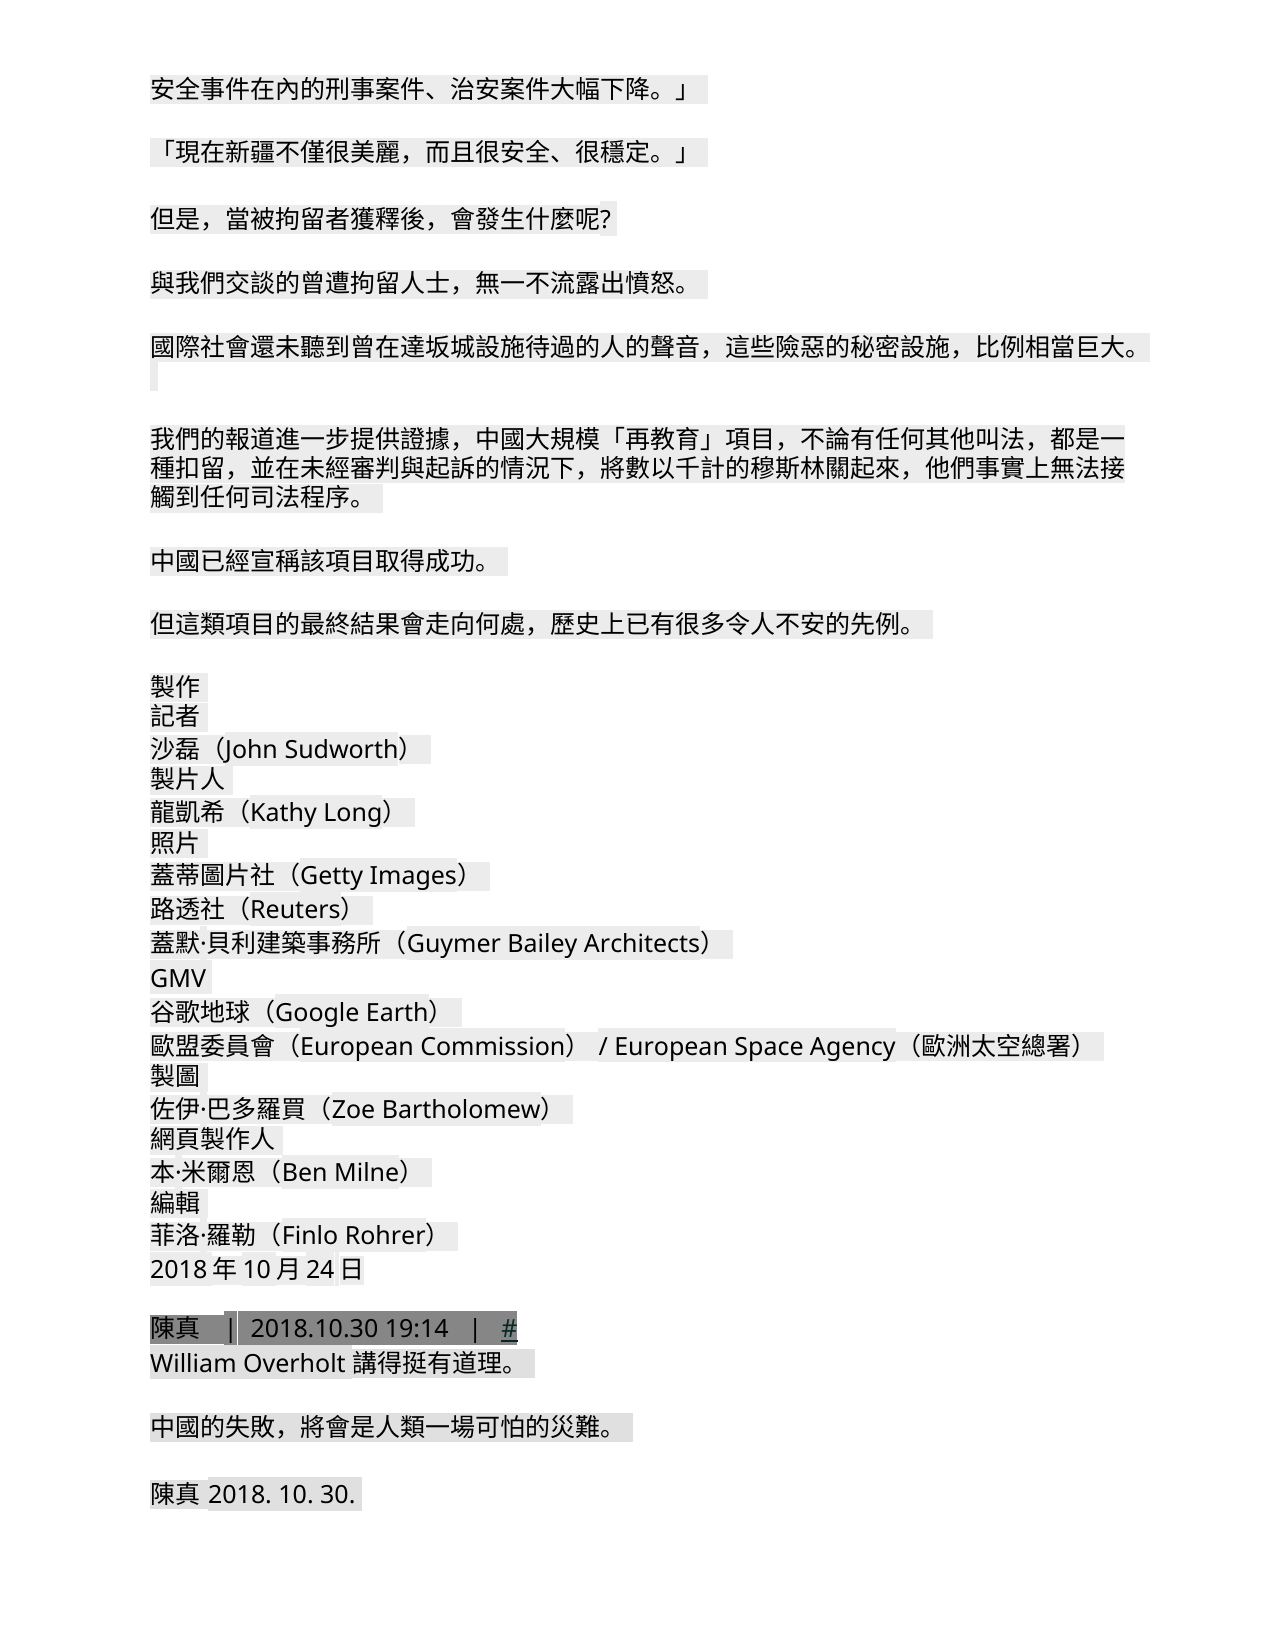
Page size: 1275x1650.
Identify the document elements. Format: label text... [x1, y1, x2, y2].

text 許多衛星照片，必看：https://goo.gl/AY1Pfj 你相信會有人"自願" 走入監獄接受動輒毆打的思想 "再教育"？ 陳真 2018. 10. 30. =============== 中國的秘密營地 消失的新疆維吾爾人都遭遇了什麼？ 沙磊（John Sudworth）報導 中國被指控未經審判便在西部新疆地區關押了數以十萬計穆斯林。 中國政府對該指控矢口否認，稱人們自願參加旨在打擊「恐怖主義和宗教極端主義」的特殊「職業學校」。 BBC的調查發現有關實情的重要新證據。 關在沙漠裡 2015年7月12日，一顆衛星在中國廣袤的西部沙漠和綠洲城鎮上空盤旋。 當天拍攝的照片顯示，這裡只是一片人跡罕至的灰白色荒漠。 這個調查開始的地方不同尋常，它涉及其中一個我們這個時代最緊迫的人權問題。 2018年4月22日，即在三年不到的時間裡，同一片沙漠上空拍攝的衛星照片顯示了一些新的東西。 一個面積巨大、保安嚴密的建築呈現在眼前。 它的外牆長約兩公里，四周矗立著16座瞭望塔。 去年首度有消息稱，中國在新疆設立穆斯林拘留營系統。 試圖尋找拘留營系統證據的研究人員在全球測繪軟件谷歌地球（Google Earth）上發現了這張衛星圖片。 它位處小鎮達坂城外圍，距離新疆首府烏魯木齊約一小時車程。 為了避免等待每位到訪記者密不透風的警方檢查，我們在清晨抵達烏魯木齊機場。 但當我們來到達坂城時，我們被至少五輛車跟隨。車上是穿著制服或便衣的警察，以及政府官員。 很顯然，我們未來幾天探訪十幾個疑似營地的計劃並不容易。 當我們沿著寬闊的道路行駛，我們知道後面的車隊會試圖截停我們。 在距目的地幾百米時，我們意外地看到一些東西。 衛星圖像上營地以東的廣闊沙地已不再荒無。 取而代之的是一個初具規模的大型擴建工程。 從路上看到的達坂城營地 這個吊車林立的小城在沙漠中拔地而起。一排排巨大的灰色建築鱗次櫛比，它們都有四層樓高。 我們用攝影機記錄了這些建築的規模。但我們試圖再靠近時，一輛警車採取了行動。 我們被截停下來，被要求關閉攝影機並離開。 但我們還發現一些重要的東西──當地有相當多的新舉動，外界一無所知。 在很多偏遠地區，谷歌地球的圖像可能要在數月或數年之後才會更新。 其他公開的衛星圖像庫，例如歐洲航天局的「哨兵」（Sentinel）數據庫，會提供更頻繁更新的圖像，但圖片的解析度較低。 正是在這裡，我們找到了尋求已久的東西。 谷歌地圖拍攝的2018年4月的達坂城 「哨兵」衛星在2018年10月拍攝的圖片顯示，該營地已擴建很多 2018年10月「哨兵」衛星拍攝的圖片顯示，該營地比我們預想的已擴建很多。 我們曾懷疑這只是一個較大的拘留營，但現在看來，規模更龐大。 它只是近幾年來，新疆各地建造的眾多類似大型監獄類建築的其中一個。 當我們試圖走訪營地前，我們在達坂城市中心被截停。 我們被形形色色的監視人員所包圍，不可能與任何人公開交談。監視人員會強硬地盤問只是和我們打招呼的人。 有成千上萬的人 （在「再教育」學校）。他們的思想有問題。 新疆居民 不過，我們通過隨機獲得的號碼，打電話給鎮上的人。 當局不顧一切阻止我們拍攝的有16座瞭望塔的大型營地，究竟是什麼？ 一名旅館老闆對我們說，「這是一所再教育學校」。 「是的，那是一所再教育學校。」另一名店主表示贊同。 「那裡現在有成千上萬的人，他們的思想有問題。」 這個龐大的設施當然不符合普通學校的定義。 在新疆，「上學」已經有另外一層含義。 「我深刻認識到自己的錯誤。」 中國官方電視台報道維吾爾「學校」的截圖 中國多次否認其未經審判關押穆斯林。 但對營地一直存在一個委婉的說法，那就是教育。 幾乎可以肯定，中國當局為了回應甚囂塵上的國際批評，正加大馬力展開全面宣傳攻勢。 官方電視台接連播出光鮮亮麗的報道。乾淨整潔的教室里坐滿了面露感激的學生。他們看上去學習很投入。 報道中沒有提及學生被選中參與「學習」的原因，也沒有說明課程的長短。 但其實有線索可循。 這些訪問聽起來更像是認罪。 一名男子在鏡頭前說，「我深刻認識到自己的錯誤」。他發誓要「回去以後」做一個好公民。 我們被告知，這些設施的主要目的是打擊極端主義，提供的課程包括法律基礎、工作技能和漢語培訓。 最後一個課程顯示，無論你稱其為學校還是營地，目標都是相同的。 這些設施是特別針對新疆的穆斯林少數族裔，他們很多人的母語並非漢語。 節目還透露了學校實行著裝規定，畫面中沒有一個女生穿戴頭巾。 中國官方電視台播放的「學校」生活畫面 新疆有超過1000萬維吾爾人。 他們的語言屬突厥語族，與中國主要民族漢族相比，他們與中亞人也類似。 經常有人指出，新疆南部城市喀什在地理位置上，距巴格達比距北京更近，有時文化上也是如此。 維吾爾人曾有反叛和對抗中國統治的歷史，他們與現今統治者之間的關係，就如同地理位置般疏遠。 在共產黨統治之前，新疆曾經歷短暫獨立，偶爾脫離中國的控制。自此，這裡的人們不斷通過抗議和暴力，來挑戰這種控制。 新疆的面積幾乎是德國面積的五倍，它蘊藏的石油、天然氣等礦產資源，帶來了大量的中國投資、快速的經濟增長和大批漢人定居者。 這些增長紅利被視為分配不均，維吾爾人的不滿情緒正在醞釀。 中國當局回應這些批評時指出，新疆居民的生活水平有所提升。 但在過去十幾年裡，數以百計的人在發生的連串騷亂、社區暴力事件、有預謀的襲擊及警方出警時喪生。 2013年10月，天安門廣場發生汽車襲擊事件，兩人死亡，現場被封鎖 2013年，北京天安門廣場發生針對行人的襲擊事件，導致兩人死亡，車上的三名維吾爾人喪生。事件成為一個標誌性的時刻。 雖然死亡人數相對較少，卻震動了中國的權力基礎。 2014年3月，31人在昆明被殺，當地警方事後巡邏 次年，在距離新疆2000多公里外的雲南昆明火車站，31人被維吾爾族襲擊者持刀殺害。 過去四年來，新疆已成為國家的安保目標，國家針對本國國民實行了一些最嚴格和全面的措施。 這些措施使用了大量技術，包括臉部識別鏡頭，用監控裝置閱讀手機內容，以及大規模收集生物特徵數據。 當局還制定了嚴厲的法律及懲罰措施，對伊斯蘭身份和習俗加以限制，包括禁止留長鬍子和戴頭巾，禁止兒童接受宗教教育，甚至禁止使用聽起來像伊斯蘭教的名字。 這些政策似乎標誌著官方思維的根本轉變。分離主義不再被視為少數個別人士的問題，而是普遍出自維吾爾文化和伊斯蘭教的問題。 與此同時，習近平主席加緊了對整個社會的管控，人們對家庭和信仰的忠誠必須在對共產黨忠誠這個唯一重要的前提下進行。 維吾爾人獨有的身份使他們成為被懷疑的目標。 可靠消息顯示，有數百名維吾爾人前往敘利亞，與多個武裝組織作戰，令這種印象被強化。 在新疆的數千個行人和車輛檢查站，維吾爾人需要停下來接受族裔身份識別，而漢族人常常被放行。 2017年3月，新疆喀什的一個警察檢查站 在新疆內外，維吾爾人面對嚴格的旅行管制。一項法令迫使居民把自己的護照上繳警方以便「安全保管」。 維吾爾族政府官員被禁止信奉伊斯蘭教，不能參加清真寺禮拜或齋月禁食。 一面中國國旗在喀什市一座關閉的清真寺上飄揚。 有鑒於此，中國對被視為不忠誠的諸多維吾爾人，引入老舊而直接的處理方法，或許便不足為奇了。 儘管政府否認，但有關拘留營最具說服力的證據卻來自當局自己的大量信息之中。 位於德國的學者鄭國恩（Adrian Zenz）在網上發現了多頁新疆當地政府的招標文件。這些文件邀請潛在的承包商和供應商參與建築項目投標。 這些文件透露了新疆數十個營地的修建和改造細節。 在很多情況下，競標者被要求參與修建多種安全設施，如瞭望塔、鐵絲網、監視系統和警衛室。 鄭國恩將這些信息與其他媒體消息來源進行了比對。他認為至少有幾十萬、甚至可能超過一百萬名維吾爾族和其他穆斯林少數族裔，可能接受了「再教育」。 當然，這些文件從未稱呼這些設施為拘留營，而是教育中心，或更準確地稱呼為「再教育中心」。 幾乎可以肯定，其中一處與我們走訪的大型建築有關。2017年7月，達坂城某個「教育改造學校」曾招標安裝供暖系統。 在委婉的說法和平凡的規格與數字背後，存在一個明白無誤的正迅速擴充的大規模拘留營網絡。 「他們想抹去維吾爾人的身份」 2002年，熱依拉．阿不來提（Reyila Abulaiti）從新疆到英國求學。 她遇到一個英國人，嫁給了他，取得了英國公民身份並組建家庭。 去年，她的母親謝姆西努爾．皮達（Xiamuxinuer Pida）像往常夏天一樣來到英國，和她的女兒及孫子一起在倫敦觀光。 66歲的謝姆西努爾是一名受過良好教育的前工程師，她曾在一家中國國企任職多年。 謝姆西努爾．皮達 她於6月2日飛回新疆。 由於沒有聽到媽媽的消息，熱依拉打電話詢問母親是否平安到家。 這段對話簡短但恐怖。 「她告訴我，警察正在搜查房子，」熱依拉回憶說。 警方搜查的目標似乎正是熱依拉。 她的母親說，警方要求熱依拉提供一些文件的影印本，包括英國地址證明、英國護照影印本、英國電話號碼和大學課程資料。 熱依拉．阿不來提 後來，在熱依拉的母親要求她透過中國手機聊天軟件發送這些資料後，她的母親說了一句讓她覺得脊椎發涼的話。 「別再打電話給我了，」她的母親告訴她。「永遠不要再打給我。」 這是女兒最後一次聽到母親的聲音。 她相信，從那以後母親就一直在營地裡。 「我的媽媽無緣無故被拘留了，」她說。「據我所知，中國政府希望將維吾爾人的身份從世界上抹除。」 BBC對八位旅居海外的維吾爾人進行了長時間採訪。 他們的證言相當一致，提供了拘留營內的生活條件與日常活動的證據，以及甚麼人會被拘留的籠統依據。 參與主流宗教活動、持溫和異見、與旅居外國的維吾爾人有任何聯繫，似乎都足以讓這個人被牽涉到這個系統。 阿布來提．吐爾遜．土赫提 每天早上，29歲的阿布來提．吐爾遜．土赫提（Ablet Tursun Tohti）都會在日出前一小時被叫醒，他和其他拘留者有一分鐘的時間趕到操場。 排好隊後，他們便要開始跑步。 「那兒有一個特別房間用來懲罰那些跑得不夠快的人，」阿布來提說。「在那裡有兩個人，一人用皮帶鞭打，另一人則用腳踢。」 從衛星圖片上可以清楚看到阿布來提所說的操場。這是一個位於新疆南部綠州城鎮和田的營地。 「我們唱的歌叫《沒有共產黨就沒有新中國》，」阿布來提說。 「他們教我們法律。如果背錯了，就會被打。」 2018年的衛星圖像顯示阿布來提被拘留、位於和田的營地 2015年末，他在那裡待了一個月。從某種程度上說，他是幸運的。 在拘留營早期，「再教育課程」的長度似乎比較短。 但過去兩年間，幾乎聽不到有任何被拘留人士獲釋的消息。 無一倖免 維吾爾流亡者 阿布來提．吐爾遜．土赫提 目前，中國已大規模收回維吾爾人的護照，阿布來提是最後一批能夠離開中國的維吾爾人之一。 他曾向土耳其尋求庇護。由於文化和語言的緊密聯繫，有相當數量的維吾爾人在土耳其滯留。 阿布來提告訴我，他74歲的父親和八個兄弟姐妹都在拘留營裡。「無一倖免，」他說。 41歲的阿卜杜薩拉木．木合買提（Abdusalam Muhemet）也住在土耳其。 2014年，他因在葬禮上背誦伊斯蘭經文而在新疆被警方拘留。 他說，警方最終決定不起訴他，但他仍未獲得自由。 阿卜杜薩拉木．木合買提 「他們告訴我，我需要接受教育，」他解釋道。 他發現自己所處的地方看起來不像一個學校。 衛星照片上，罕艾日克法律教育培訓中心的瞭望塔和雙層圍牆清晰可見。 從沙漠烈日下的陰影中，你還可以辨認出層層鐵絲網。 阿卜杜薩拉木形容，每日是鍛鍊、被欺凌和被洗腦。 阿卜杜薩拉木稱他被關押在位於和田的拘留營衛星圖像 25歲的阿里──這不是他的真名──他就像很多人一樣，太害怕以真名講話。 他表示， 2015年警方在他手機上發現一張女子照片，照片中的人戴著尼卡伯（niqab）面罩，阿里因此被關進了一處營地。 「有位老婆婆因為去麥加朝聖而進了那兒」他說。「另外一位老人，則是因為沒有按時交水費。」 阿里（化名）不希望被認出來 在一次強制訓練課中，一輛官員的汽車駛入營地，大門短暫打開。 「突然，一個小孩朝與我們一起訓練的母親跑過來。」 「她上前抱緊孩子哭起來。」 「然後一個警察抓住那女人的頭髮，並把小孩拖出了營地。」 官方電視台播出的片段環境乾淨，呈現了截然不同的畫面。 「我們宿舍的門在晚上是鎖著的，」阿布來提說。「裡面沒有廁所，他們只是給了我們一個盆。」 目前這些說法無法被獨立核實。 我們就相關虐待指控詢問了中國政府，但並未收到回覆。 對於新疆以外的維吾爾人來說，消息幾乎完全消失。 恐懼帶來沉默。 一些人被踢出家庭聊天群、或被告知永遠不要打電話，這些事情司空見慣。 信仰和家庭是維吾爾文化中的兩個核心內容，但它們正被系統地破壞。 由於有些家庭是整個家族都被拘留，有消息說許多兒童被安置在公立孤兒院。 2016年，比爾基茲．哈比蔔拉（Bilkiz Hibibullah）帶著5名子女抵達土耳其。 比爾基茲．哈比蔔拉 但她最年幼的女兒薩基納．艾山（Sekine Hasan），現在已經3歲半了，和她的丈夫留在新疆。 由於薩基納未拿到護照，本來他們計劃待她拿到護照後，一家人在伊斯坦布爾團聚。 她再未能拿到護照。 比爾基茲已經兩年多沒有見到女兒薩基納了。 比爾基茲相信，她的丈夫去年3月20日起被拘留。 此後，她與她的其他家人也失去聯繫，現在也不知道女兒身在何處。 「半夜裡，我的其他孩子都睡了，我常常哭泣，」她說。 「你不知道自己的孩子在哪兒，也不知道她是生是死，世上沒有比這更痛苦的事情。」 「如果她現在能聽到我的話，我只想說聲對不起。」 俯視之下 GMV強化後的新疆和田衛星照片 僅使用公共開源的衛星數據，也可以一窺新疆深藏的秘密。 GMV是一家跨國航空航天公司，它有為歐洲太空總署（European Space Agency）和歐盟委員會（European Commission）等機構，從太空監測基礎設施的經驗。 該公司分析師研究了一份包含新疆各地101處設施的名單，名單來自再教育營系統的多份媒體報道和學術研究。 他們為新建營地的增長及現有營地擴建，逐一進行紀錄。 他們識別並比對瞭望塔、安全護欄等共有特徵，這些都是監視和控制民眾活動所需要的東西。 他們為每處設施成為拘留營地的可能性進行分類評級，並把44處地方歸類為「高」和「非常高」的級別。 隨後，他們繪製了衛星首次偵測到的設施照片，設施共有44處。 圖片顯示，阿卜杜薩拉木被關押的營地，部分地方正進行擴建工作。 位於罕艾日克的營地 GMV無法說明這些地點的用途。但顯而易見的是，中國在過去幾年內，以令人驚訝和越來越快的速度修建了許多新的安全設施。 很有可能，這都是低估了實情。 他們還得出了一個驚人的結論──這些設施有越修越大的趨勢。 與2017年相比，今年的新建項目數量有所回落。 但以興建設施的整體表面積而言，今年比去年有所增加。 GMV單是計算這44個選址，新疆安全設施表面積比2003年已增加了約440公頃。 這個數字是以設施外牆以內的整個營地面積計算，不單是計算建築物的大小。 但440公頃土地代表了許多額外的空間。 作為參考，在美國洛杉磯，包括雙子塔監獄和男子中央監獄在內的一個佔地14公頃的地方，就總共容納近7000名囚犯。 洛杉磯雙子塔監獄 我們把GMV一些數據──達坂城一所設施內的建築大小增長──展示給位於澳大利亞、具備多年設計監獄經驗的蓋默．貝利建築事務所（Guymer Bailey Architects）看。 他們根據衛星圖像估算，該設施最保守估計可以容納約1.1萬人。 即使是最保守的估計，這處設施也堪比世界上其中一些最大型的監獄。 紐約賴克斯島（Riker's Island）擁有美國最大的監獄，可以容納1萬名囚犯。 伊斯坦布爾城外的斯里烏里監獄（Silivri Prison）通常被認為是歐洲最大的監獄，它的設計容量是1.1萬人。 蓋默‧貝利建築事務所對衛星圖片上不同建築的潛在功能進行分析，並提供給我們。 蓋默．貝利建築事務所對達坂城營地進行分析 他們對達坂城營地可容納人數的保守估計，是假定人們被關在單人間內。 如果將單人間換成集體宿舍，達坂城營地的總容量會大幅增加，最高可達到約13萬人。 該設計似乎旨在盡可能多地把人們容納到一個很小的區域。 拉斐爾．斯佩里 我們還向拉斐爾．斯佩里（Raphael Sperry）展示了這些照片。斯佩里是一名建築師，也是總部位於美國的「建築師/設計師/規劃師社會責任」（Architects/Designers/Planners for Social Responsibility）組織主席。 「這真的是一處巨大而荒蕪的拘留設施，」他告訴我 。 「該設計似乎旨在以最低的造價，盡可能多地把人們容納到一個很小的區域。」 「我認為1.1萬的數字可能被嚴重低估……從現有信息中，我們無從知道它的內部間隔如何，哪部分用於拘留，或是作為他用。但即使這樣，你估計舍區能容納13萬人的說法，很遺憾地講，似乎是有可能的。」 由於無法實地走訪該地點，所以也無法獨立就分析進行驗證。 我們向新疆有關部門諮詢達坂城設施的用途，但未得到任何回應。 攔截 喀什一戶家庭大門緊閉 新疆的拘留營並非完全相同。 一些設施並非從零開始建造，而是由學校、工廠等原本作其他用途的結構改建而來。 它們通常較小，且位於城鎮中心附近。 我們試圖走訪位於新疆北部伊寧的幾個類似營地。 我們看到當地政府的一份採購文件。當地政府希望建立五個「職業技能教育培訓中心」，目的為了「維穩」。 我們停在城鎮中心的一個大型建築群外，這裡曾是伊寧第三中學。 場地被一排很高的藍色鋼製柵欄包圍，前門有嚴密的安保措施。 操場旁是一處新建的瞭望塔，另一座塔旁邊原本是一個足球場。 這個足球場現在被六個長型鋼製屋頂建築完全覆蓋。 伊寧第三中學據信已成為一個拘留中心 探親的人們在外面的安檢處排隊。 同樣地，在市內無論我們走到哪兒，都會有兩三輛車跟著我們。 當我們試圖拍攝一處被灰色柵欄包圍的營地時，我們遭到攔截。 官員用手擋住我們的鏡頭，告訴我們，今天那裡正舉行重要的軍事訓練，指示我們離開。 在這處曾經的學校外，我們看到一個家庭，一名母親和兩個孩子默默站在柵欄旁。 一名監控人員試圖阻止他們說話，但另一人似乎否決了他的決定。 「讓他們說吧，」她說。 我問他們在看望誰。 靜默了一陣子，那小男孩回答說，「我爸爸」。 我們的鏡頭再一次被官員的手擋住。 喀什曾經的維吾爾文化中心，一度熱鬧非凡。但如今，狹窄的街道出奇的安靜，很多地方大門緊閉。 在其中的一扇大門上，我們看到一則告示，指示人們如何回答家人去了哪裡的問題。 「講清楚政府是立足幫助挽求（救）的出發點進行集中關愛。」 「講清楚被關愛的人如果不及時採取措施很有可能危害社會，連累家庭。」 喀什主要的清真寺更像是一座博物館。 我們想知道下一次禮拜是什麼時候，但似乎沒有人能回答我們。 「我只是來這裡接待遊客，」一位工作人員告訴我們，「我不知道什麼祈禱時間。」 在廣場上，幾位沒有鬍子的老人坐在那裡聊天。 我問他們，其他人在哪裡。 其中一人做了一個手靠近嘴巴的手勢，暗示他與記者說話會有很大風險。 有人竊竊私語道：「沒人會來了。」 不遠處，一名戴鋼盔的警察正清理清真寺的階梯。 一片寂靜中，拖把的摩擦聲和水桶晃動的聲音在廣場上回蕩。 中國遊客在一旁拍照。 我們離開喀什，沿著高速，朝著散落維吾爾村莊和農場的西南方向駛去，那邊也有很多疑似營地。 我們像往常一樣被跟蹤，但不久後，我們遇到了意想不到的障礙。 我們前方的高速公路似乎剛被關閉。 負責設置路障的警察告訴我們，路面在烈日下已經融化。 「繼續行駛不安全，」他們說。 我們注意到，其他車輛被引導至一個購物中心的停車場。我們聽到無線電中的指示，說把他們攔在那兒「一陣子」。 我們被告知可能要等待4到5個小時，被建議掉頭離開。 我們尋找其他的替代路線，但似乎又有路障出現，理由有所不同。 其中一條路因「軍事訓練」而關閉。 我們在連續四次、在四條不同的道路中被迫掉頭後，我們認輸了。 就在幾公里之外，便是一個據說能容納大約一萬人的大型營地。 控制系統 在新疆，維吾爾人可以擔任政府要職。 跟蹤和攔截我們的很多政府官員和警察都是維吾爾人。 就算他們感到有所衝突，也自然不會說出來。 但是，儘管有人把個人識別和管控系統與種族隔離相提並論，顯然這並不完全準確。 很多維吾爾人確實與該系統有利害關係。 實際上，中國自己的極權主義過去可以提供一個更好的類比。 在文化大革命中，整個社會被告知「不破不立」。 雪克來提．紮克爾（Shohrat Zakir）是維吾爾人，他理論上是新疆當局的第二號領導人。他說，這場戰鬥幾乎已經獲勝。 雪克來提．紮克爾是新疆自治區主席，也是維吾爾人 不久前，他對官方媒體說，「已連續21個月未發生暴力恐怖案件，包括危安案件、公共安全事件在內的刑事案件、治安案件大幅下降。」 「現在新疆不僅很美麗，而且很安全、很穩定。」 但是，當被拘留者獲釋後，會發生什麼呢? 與我們交談的曾遭拘留人士，無一不流露出憤怒。 國際社會還未聽到曾在達坂城設施待過的人的聲音，這些險惡的秘密設施，比例相當巨大。 我們的報道進一步提供證據，中國大規模「再教育」項目，不論有任何其他叫法，都是一種扣留，並在未經審判與起訴的情況下，將數以千計的穆斯林關起來，他們事實上無法接觸到任何司法程序。 中國已經宣稱該項目取得成功。 但這類項目的最終結果會走向何處，歷史上已有很多令人不安的先例。 製作 記者 沙磊（John Sudworth） 製片人 龍凱希（Kathy Long） 照片 蓋蒂圖片社（Getty Images） 路透社（Reuters） 蓋默·貝利建築事務所（Guymer Bailey Architects） GMV 谷歌地球（Google Earth） 歐盟委員會（European Commission） / European Space Agency（歐洲太空總署） 製圖 佐伊·巴多羅買（Zoe Bartholomew） 網頁製作人 本·米爾恩（Ben Milne） 編輯 菲洛·羅勒（Finlo Rohrer） 2018年10月24日 [150, 75, 1125, 1286]
text 陳真 | 2018.10.30 19:14 | # [150, 1311, 1125, 1345]
text William Overholt 講得挺有道理。 中國的失敗，將會是人類一場可怕的災難。 陳真 2018. 10. 30. ============== 改革開放40周年》 哈佛學者：「中國模式」處於分水嶺，改革不慎將讓奇蹟殞落 BBC中文網 2018-10-29 中美貿易戰恐衝擊中國經濟發展。（AP） 「中國模式」——一個因中國經濟崛起而流行的概念。它不同於西方固有模式，讓不少經濟學家直言「看不懂」。不過，「中國模式」在今年似乎步履維艱，經濟增長不斷放緩，與美國的貿易戰帶來了巨大不確定性，外界不禁疑惑——「中國模式」是否難以為繼？中國經濟將繼續增長還是從此開始衰退？ 哈佛大學甘迺迪學院的威廉·奧弗霍爾特博士（William Overholt）或許是回答這些問題的絶佳人選。他在1990年代初出版《中國的崛起：經濟改革正在如何造就一個超級強國》，書中預言經濟改革將把中國帶向強國之路。這本書出版後引起巨大的爭議，西方學界普遍不認同，甚至有媒體編輯認為其觀點過於偏激和樂觀，而禁止記者採訪他。然而，之後近30年中國經濟增長印證奧弗霍爾特的預言，也讓他聲名鵲起。 奧弗霍爾特博士日前在香港中文大學出席研討會，發表對中國模式的最新觀察。BBC中文記者借此機會與他交流。研討會上，奧佛霍爾特一改多年來的樂觀，表示中國模式處於一個分水嶺，面對日益複雜的經濟和政治，改革不慎，中國奇蹟或將就此隕落。 BBC中文記者進一步結合他今年出版的新書《中國成功的危機》（China's Crisis of Success）呈現這位哈佛學者眼中的危機與道路。 何為 「 中國模式 」？ 「中國模式」不是空穴來風。在奧弗霍爾特看來，「中國模式」是亞洲模式的變種。早在中國改革開放前，日本、韓國、台灣、新加坡等亞洲經濟體已經通過具有高度相似性的發展模式而成功崛起，被稱為「東亞奇蹟」（East Asian Miracles）。 這一模式在發展早期執著於經濟增長的最高優先級。這些國家的威權主義領導人懷有對政權災難性崩塌的恐懼，而開始實施激進的經濟和社會改革。於是在發展早期，他們會弱化政治意識形態的影響，並藏起自己在地緣政治中的野心。這些決定性的策略把整個國家的重心全面讓渡給經濟發展，強力的中央政府進行規劃和控制，然後隨著經濟發展逐漸給市場經濟讓路，最終實現經濟起飛。 今年是改革開放四十週年，但是內外環境不確定性陡增，經濟前景並不樂觀。（BBC中文網） 奧弗霍爾特之所以敢於在90年代能夠預言中國的經濟成功，因為他觀察到鄧小平和朱鎔基對亞洲模式的模仿。此外中國也創新出經濟開發區和「一國兩制」等靈活而有利於經濟的政策。 隨著經濟的成功發展，經濟模式從簡單變為複雜，「中國模式」因無法支撐經濟發展，而陷入危機，只有進化為一個更市場化的經濟體，才能保持成功。這也是奧弗霍爾特新書《中國的成功危機》書名的由來。 成功的危機 「中國的成功危機——聽起來很矛盾。但讓我用企業來類比國家。一個企業家發明創造，善於營銷，企業迅速發展，快速崛起，當企業發展到一定程度，企業家希望能夠上市，那麼他必須使自己的公司組織轉型，配備專業會計，專業人力資源管理，以及董事會等等，如果組織架構轉型成功，那麼此前取得的成功將繼續，否則，它就會停滯或者失敗。」 書中的另一個類比是，中國處在成功的危機中，就像是一個嬰兒長大，嬰兒鞋已經不再合腳，它必須重新適應長大後的環境。 中國或許是世界歷史上國家層面最成功的發展案例。但一個曾經滿是農民、建築工人和襪子生產者的第三世界國家，發展成一個不可思議的複雜經濟體，自然也無法通過北京的一個辦公室來管理。 奧弗霍爾特稱，這種轉變的必要性和急迫性，中國也意識到了。在習近平上台以前中國就開始著手於一個經濟發展規劃，他們與世界銀行、美國的諾貝爾獎獲得者合作出版了《中國2030》（China 2030）。其中很多設想在習上台後的三中全會時，細化為超過300項改革政策，核心著眼於使市場進行資源配置。 然而隨後兩個問題浮出水面：一，改革實施起來比想像中困難得多；二，愈發複雜的經濟背後，是同樣複雜的政治。 中國的經濟的規模和複雜度上升，需要與其相適應的經濟改革。（BBC中文網） 「北京的氣氛是，不是你死，就是我亡」 奧弗霍爾特在書中稱，用市場進行資源配置的經濟改革，會使各個利益集團受損——金融、軍隊、能源等等集團利益均會受損，甚至政府。利益集團阻礙改革，習近平上台後的反腐運動成為打擊利益集團的手段，首當其衝的是周永康的石油系。 然而，副作用是官員變得畏首畏腳，而他們卻是經濟改革的實施者，由於害怕被政敵指控腐敗，官員只好不作為，「像課堂上不願回答問題的學生一樣縮在最後一排」。 第一個任期，習近平通過這種方式鞏固自己的權力。第二個任期，樂觀估計下，中國的經濟改革政策將成功實施，成為一個更具競爭力的經濟體。那麼第三個任期可能會用來防止已經實施的改革出現反覆和倒退。「這個過程的鬥爭是非常激烈的，一個位居高層的中國官員來哈佛訪問時告訴我，『北京的氣氛是，不是你死，就是我亡』。」 矛盾中的改革 如果習在第二任期的經濟改革失敗，會發生什麼？奧弗霍爾特稱，很有可能重蹈日本在1975年的覆轍，即利益集團回來重掌大局，當時，日本五個較大的利益集團基本掌控政府，競爭削弱，創新受阻，經濟增長停滯。 如果這發生在中國，則更糟。日本經濟停滯時，人均GDP為40000美元；中國此時停滯，人均GDP則只有15000美元，中國人不會滿足於這一收入水平，不滿會變為政治上的巨大壓力；如果成功，中國的人均收入增長，會產生更多政治訴求。所以無論如何，經濟改革後的政治變化都是不可避免的。 現在中國採取的方案是，進一步中央集權，使各個利益集團處於控制中，然後在改革反對者中闖出一條路。這麼做，使中國坐在一個政治壓力的沸騰水壺上，可能一時管用，但不會永遠管用。所以中國模式能夠走下去，政治改革一定得發生。 然而在奧弗霍爾特看來，這個過程風險高、難度大；可能是人類歷史上最複雜的一次轉型，沒有可供模仿的對象。因此，奧弗霍爾特表示，目前已無法像90年代一樣，對中國未來經濟走勢進行預測，唯一可以預測的是巨變即將發生。 不過，他在書中提供了觀察中國的標尺，他列出了15對矛盾的改革政策——比如，一方面稱讓市場來對資源進行配置，另一方面卻推出以中國製造2025為主的巨量產業補貼；再比如，一方面提出國有企業的市場化改革，另一方面則在國企內部加強黨的領導；以及，一方面進行強力的社會管控，目的是保持穩定，另一方面卻造成中產階級對於不穩定的風險焦慮，他們於是努力進行資產轉移等等。「中國未來勢必要應對這些矛盾關係，它們不是災難性的，但如何在他們之間平衡，將決定中國未來的發展走向。」 [150, 1345, 1125, 1545]
